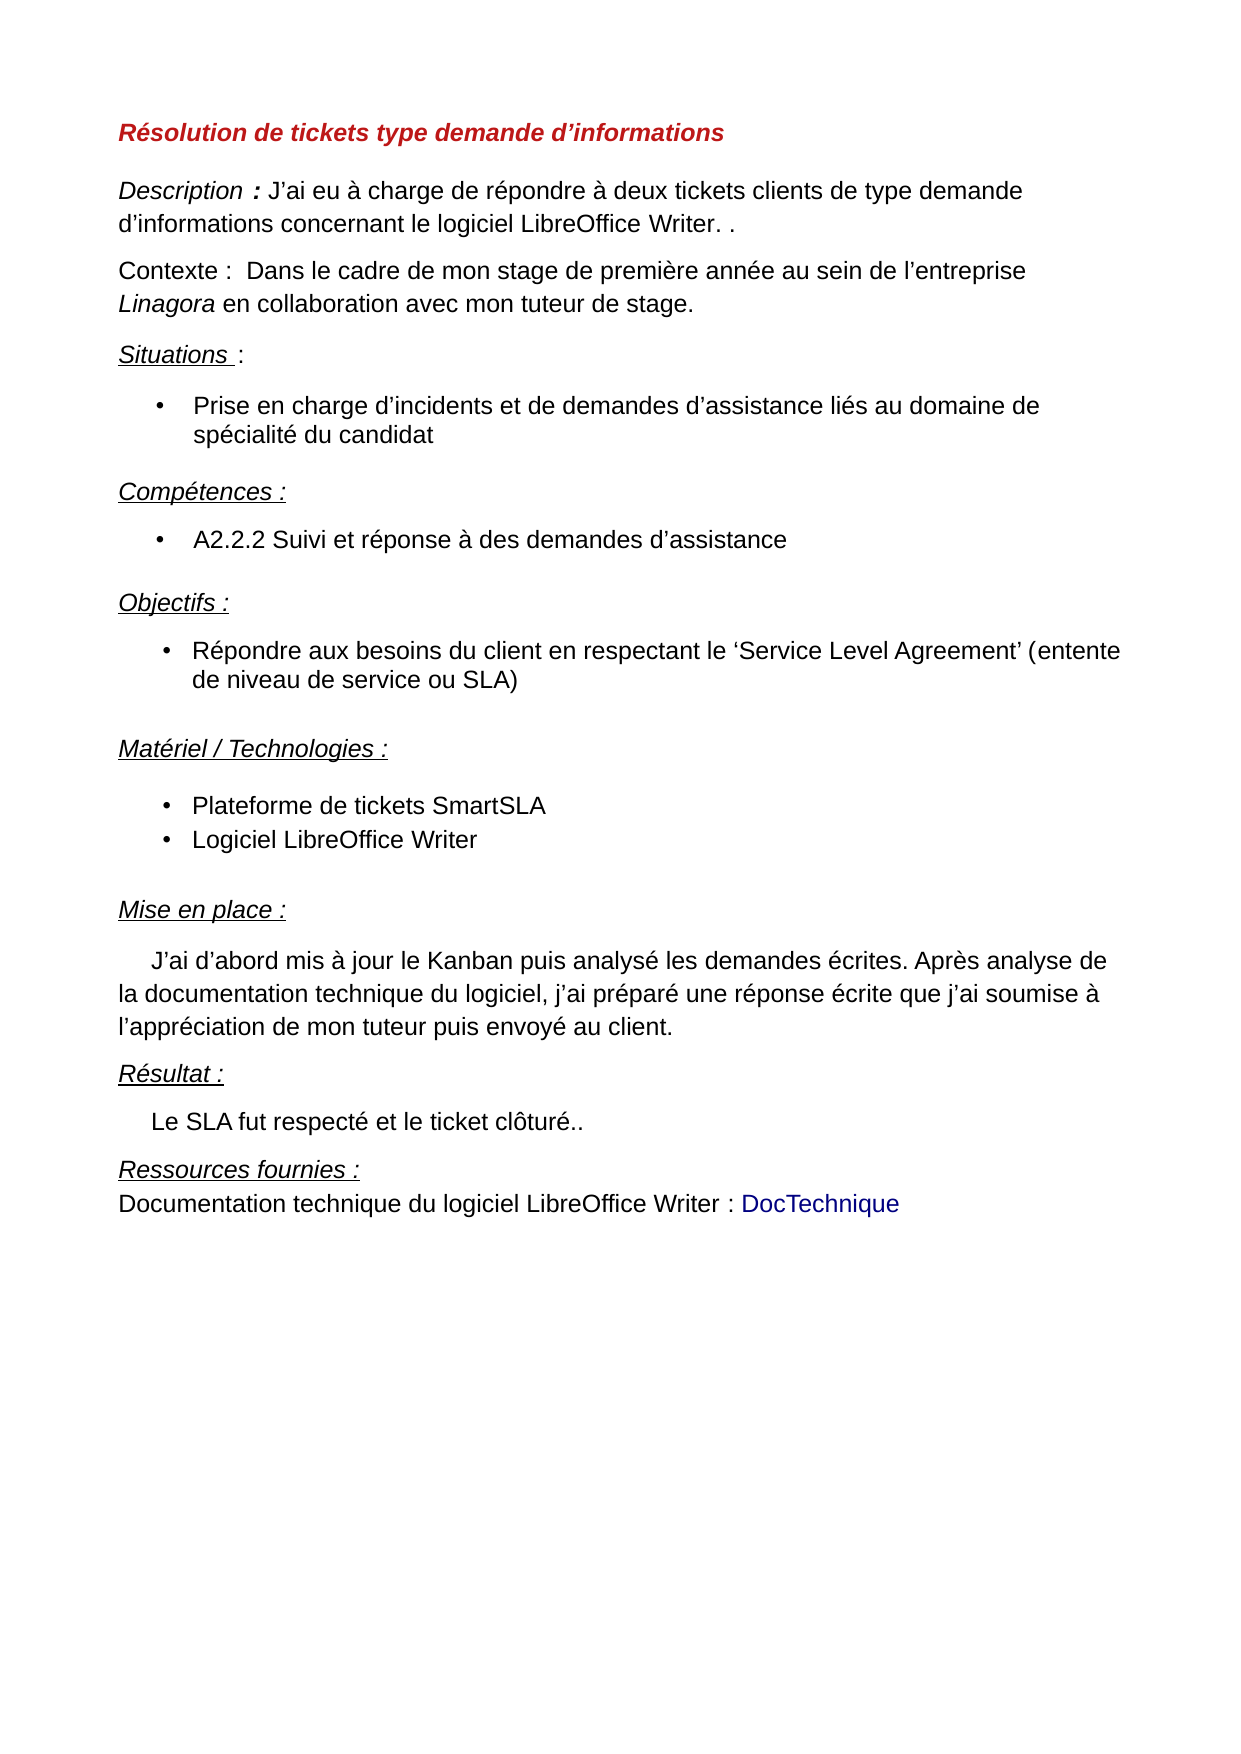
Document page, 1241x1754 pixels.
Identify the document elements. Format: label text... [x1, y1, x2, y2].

list Répondre aux besoins du client en respectant le ‘Service Level Agreement’ (entente de niveau de service ou SLA) [162, 636, 1122, 693]
text Ressources fournies : [118, 1154, 1122, 1183]
list A2.2.2 Suivi et réponse à des demandes d’assistance [156, 525, 1122, 553]
text Résultat : [118, 1059, 1122, 1088]
text Contexte : Dans le cadre de mon stage de première année au sein de l’entreprise Linagora en collaboration avec mon tuteur de stage. [118, 256, 1122, 318]
text J’ai d’abord mis à jour le Kanban puis analysé les demandes écrites. Après analyse de la documentation technique du logiciel, j’ai préparé une réponse écrite que j’ai soumise à l’appréciation de mon tuteur puis envoyé au client. [118, 946, 1122, 1041]
list Plateforme de tickets SmartSLA [162, 791, 1122, 819]
text Mise en place : [118, 895, 1122, 924]
text Description : J’ai eu à charge de répondre à deux tickets clients de type demande d’informations concernant le logiciel LibreOffice Writer. . [118, 176, 1122, 237]
text Situations : [118, 340, 1122, 369]
text Documentation technique du logiciel LibreOffice Writer : DocTechnique [118, 1189, 1122, 1218]
text Compétences : [118, 477, 1122, 506]
text Matériel / Technologies : [118, 734, 1122, 763]
text Objectifs : [118, 588, 1122, 617]
text Résolution de tickets type demande d’informations [118, 118, 1122, 147]
text Le SLA fut respecté et le ticket clôturé.. [118, 1107, 1122, 1136]
list Logiciel LibreOffice Writer [162, 826, 1122, 854]
list Prise en charge d’incidents et de demandes d’assistance liés au domaine de spécialité du candidat [156, 391, 1122, 448]
